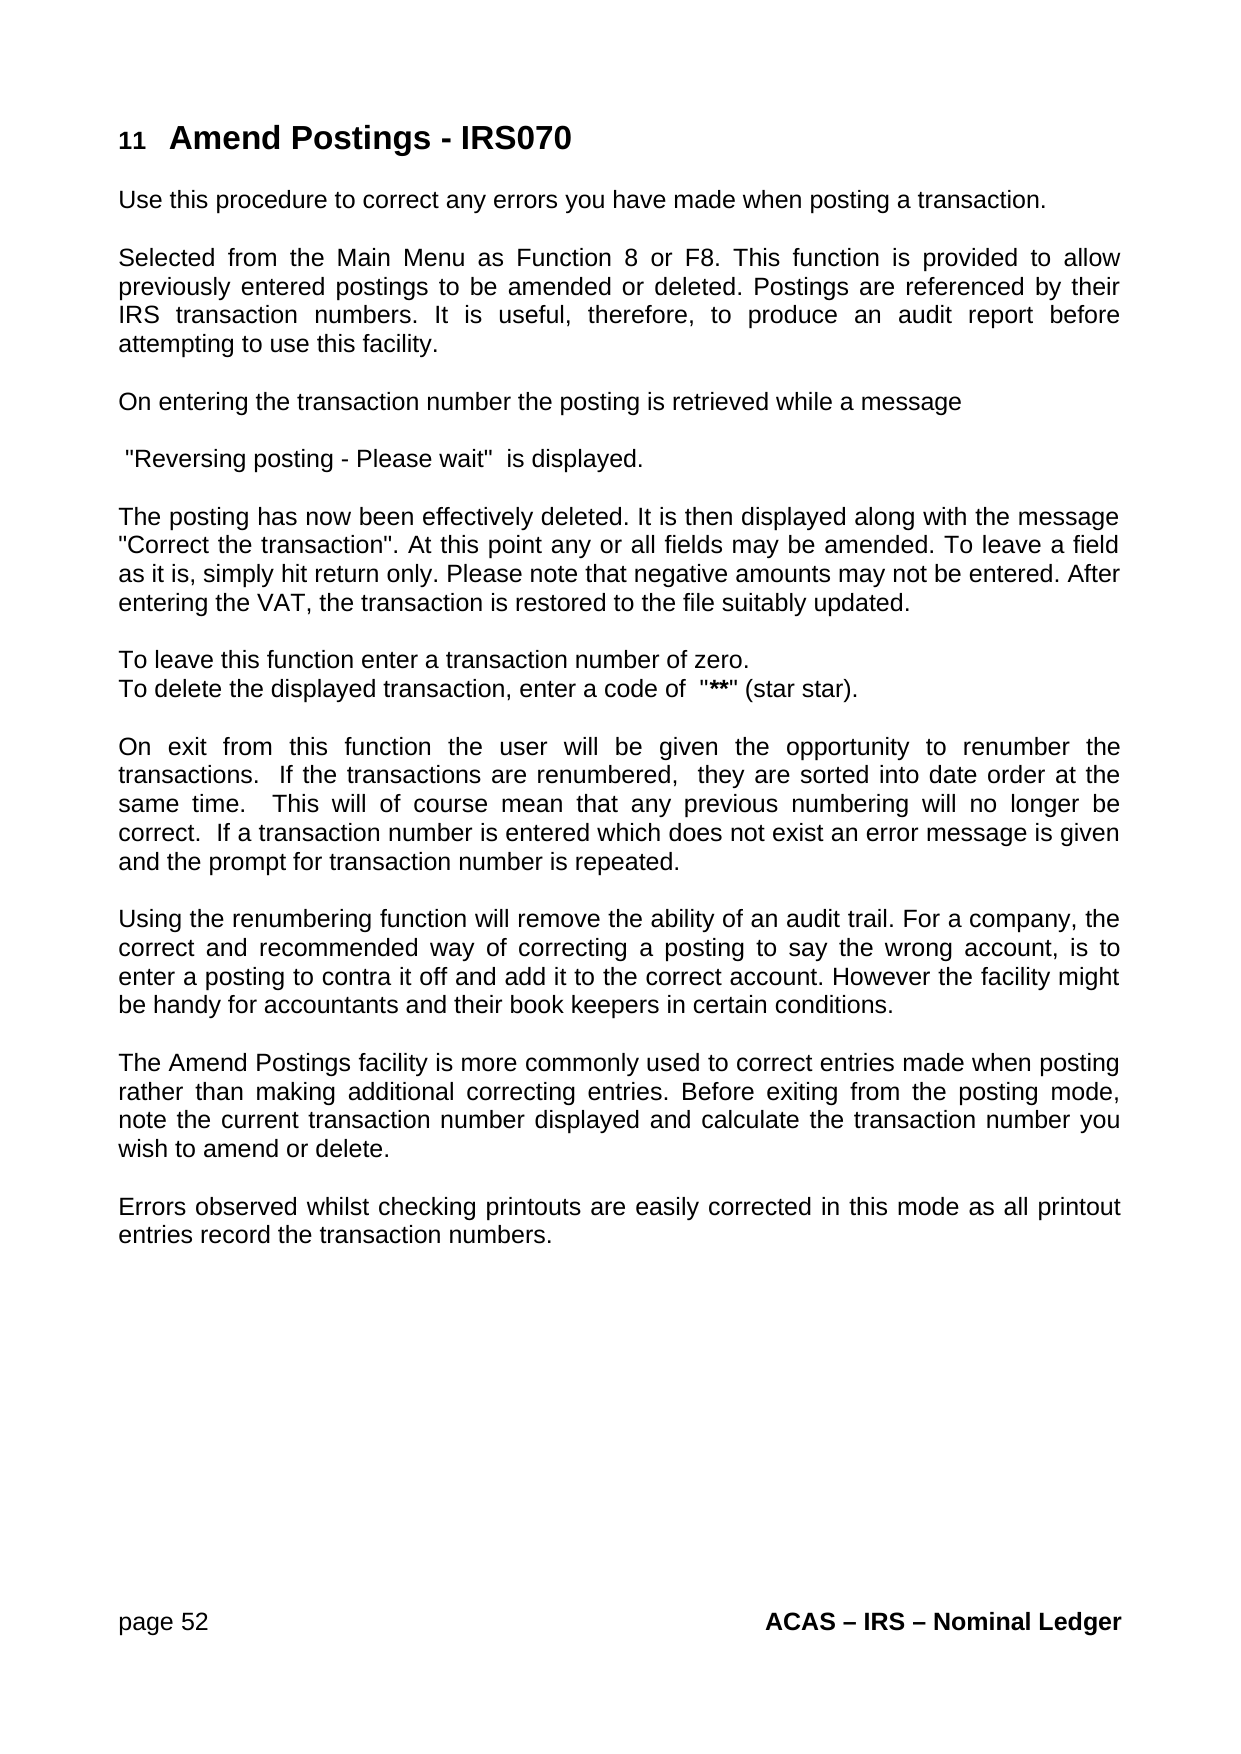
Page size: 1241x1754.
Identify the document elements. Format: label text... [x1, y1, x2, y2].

text To delete the displayed transaction, enter a code of "**" (star star). [118, 674, 1122, 703]
text Errors observed whilst checking printouts are easily corrected in this mode as all printout entries record the transaction numbers. [118, 1192, 1122, 1249]
text "Reversing posting - Please wait" is displayed. [118, 444, 1122, 473]
text On exit from this function the user will be given the opportunity to renumber the transactions. If the transactions are renumbered, they are sorted into date order at the same time. This will of course mean that any previous numbering will no longer be correct. If a transaction number is entered which does not exist an error message is given and the prompt for transaction number is repeated. [118, 732, 1122, 875]
subtitle Amend Postings - IRS070 [118, 118, 1122, 157]
text On entering the transaction number the posting is retrieved while a message [118, 387, 1122, 415]
text The posting has now been effectively deleted. It is then displayed along with the message "Correct the transaction". At this point any or all fields may be amended. To leave a field as it is, simply hit return only. Please note that negative amounts may not be entered. After entering the VAT, the transaction is restored to the file suitably updated. [118, 502, 1122, 617]
text Selected from the Main Menu as Function 8 or F8. This function is provided to allow previously entered postings to be amended or deleted. Postings are referenced by their IRS transaction numbers. It is useful, therefore, to produce an audit report before attempting to use this facility. [118, 243, 1122, 358]
text Use this procedure to correct any errors you have made when posting a transaction. [118, 185, 1122, 214]
text The Amend Postings facility is more commonly used to correct entries made when posting rather than making additional correcting entries. Before exiting from the posting mode, note the current transaction number displayed and calculate the transaction number you wish to amend or delete. [118, 1048, 1122, 1163]
text Using the renumbering function will remove the ability of an audit trail. For a company, the correct and recommended way of correcting a posting to say the wrong account, is to enter a posting to contra it off and add it to the correct account. However the facility might be handy for accountants and their book keepers in certain conditions. [118, 904, 1122, 1019]
text To leave this function enter a transaction number of zero. [118, 645, 1122, 674]
